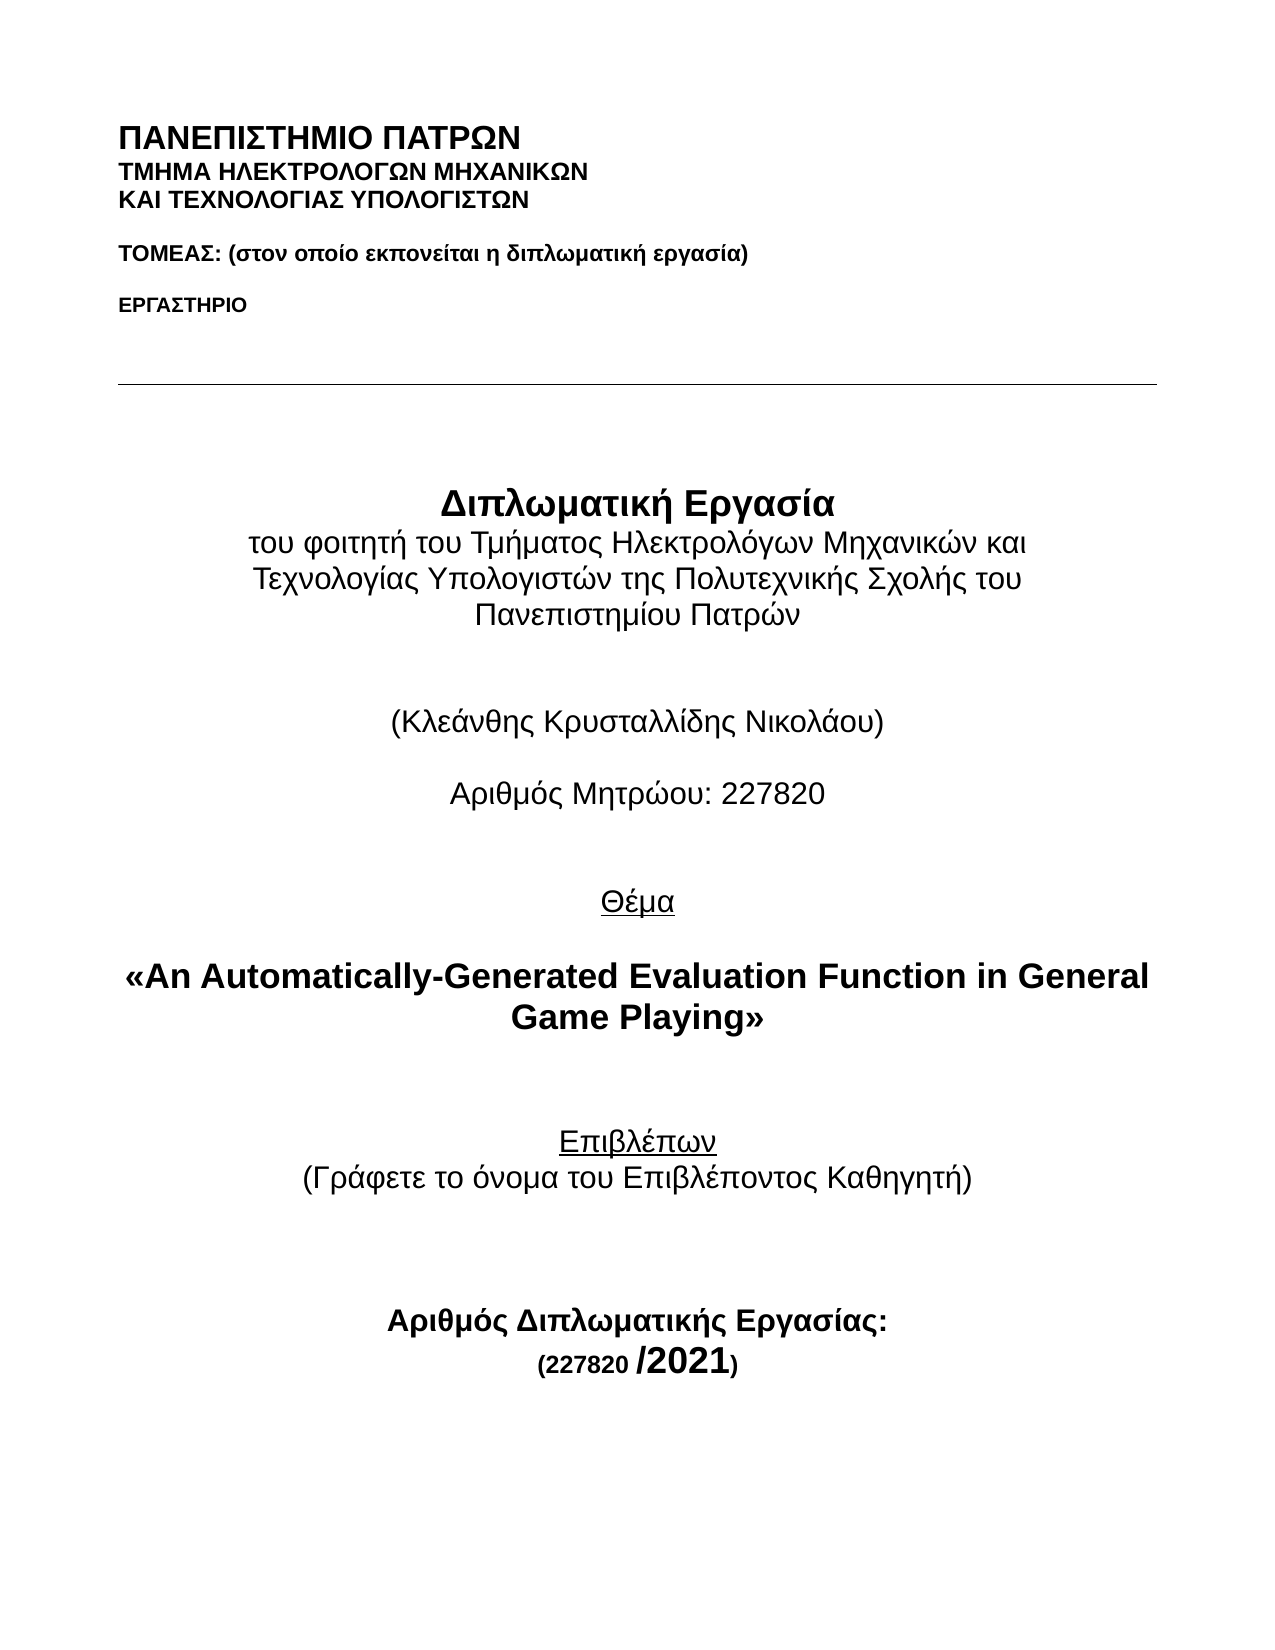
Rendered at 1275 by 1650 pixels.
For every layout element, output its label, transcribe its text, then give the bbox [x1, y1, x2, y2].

text Επιβλέπων [118, 1123, 1157, 1159]
text (227820 /2021) [118, 1338, 1157, 1382]
text «An Automatically-Generated Evaluation Function in General Game Playing» [118, 955, 1157, 1037]
text Τεχνολογίας Υπολογιστών της Πολυτεχνικής Σχολής του [118, 560, 1157, 596]
text του φοιτητή του Τμήματος Ηλεκτρολόγων Μηχανικών και [118, 524, 1157, 560]
text ΕΡΓΑΣΤΗΡΙΟ [118, 293, 1157, 317]
text ΚΑΙ ΤΕΧΝΟΛΟΓΙΑΣ ΥΠΟΛΟΓΙΣΤΩΝ [118, 185, 1157, 214]
text ΠΑΝΕΠΙΣΤΗΜΙΟ ΠΑΤΡΩΝ [118, 118, 1157, 157]
text Αριθμός Διπλωματικής Εργασίας: [118, 1302, 1157, 1338]
text ΤΜΗΜΑ ΗΛΕΚΤΡΟΛΟΓΩΝ ΜΗΧΑΝΙΚΩΝ [118, 157, 1157, 185]
text Αριθμός Μητρώου: 227820 [118, 775, 1157, 811]
text Διπλωματική Εργασία [118, 481, 1157, 524]
text (Γράφετε το όνομα του Επιβλέποντος Καθηγητή) [118, 1159, 1157, 1195]
text Θέμα [118, 883, 1157, 919]
text (Κλεάνθης Κρυσταλλίδης Νικολάου) [118, 703, 1157, 739]
text ΤΟΜΕΑΣ: (στον οποίο εκπονείται η διπλωματική εργασία) [118, 240, 1157, 267]
text Πανεπιστημίου Πατρών [118, 596, 1157, 632]
